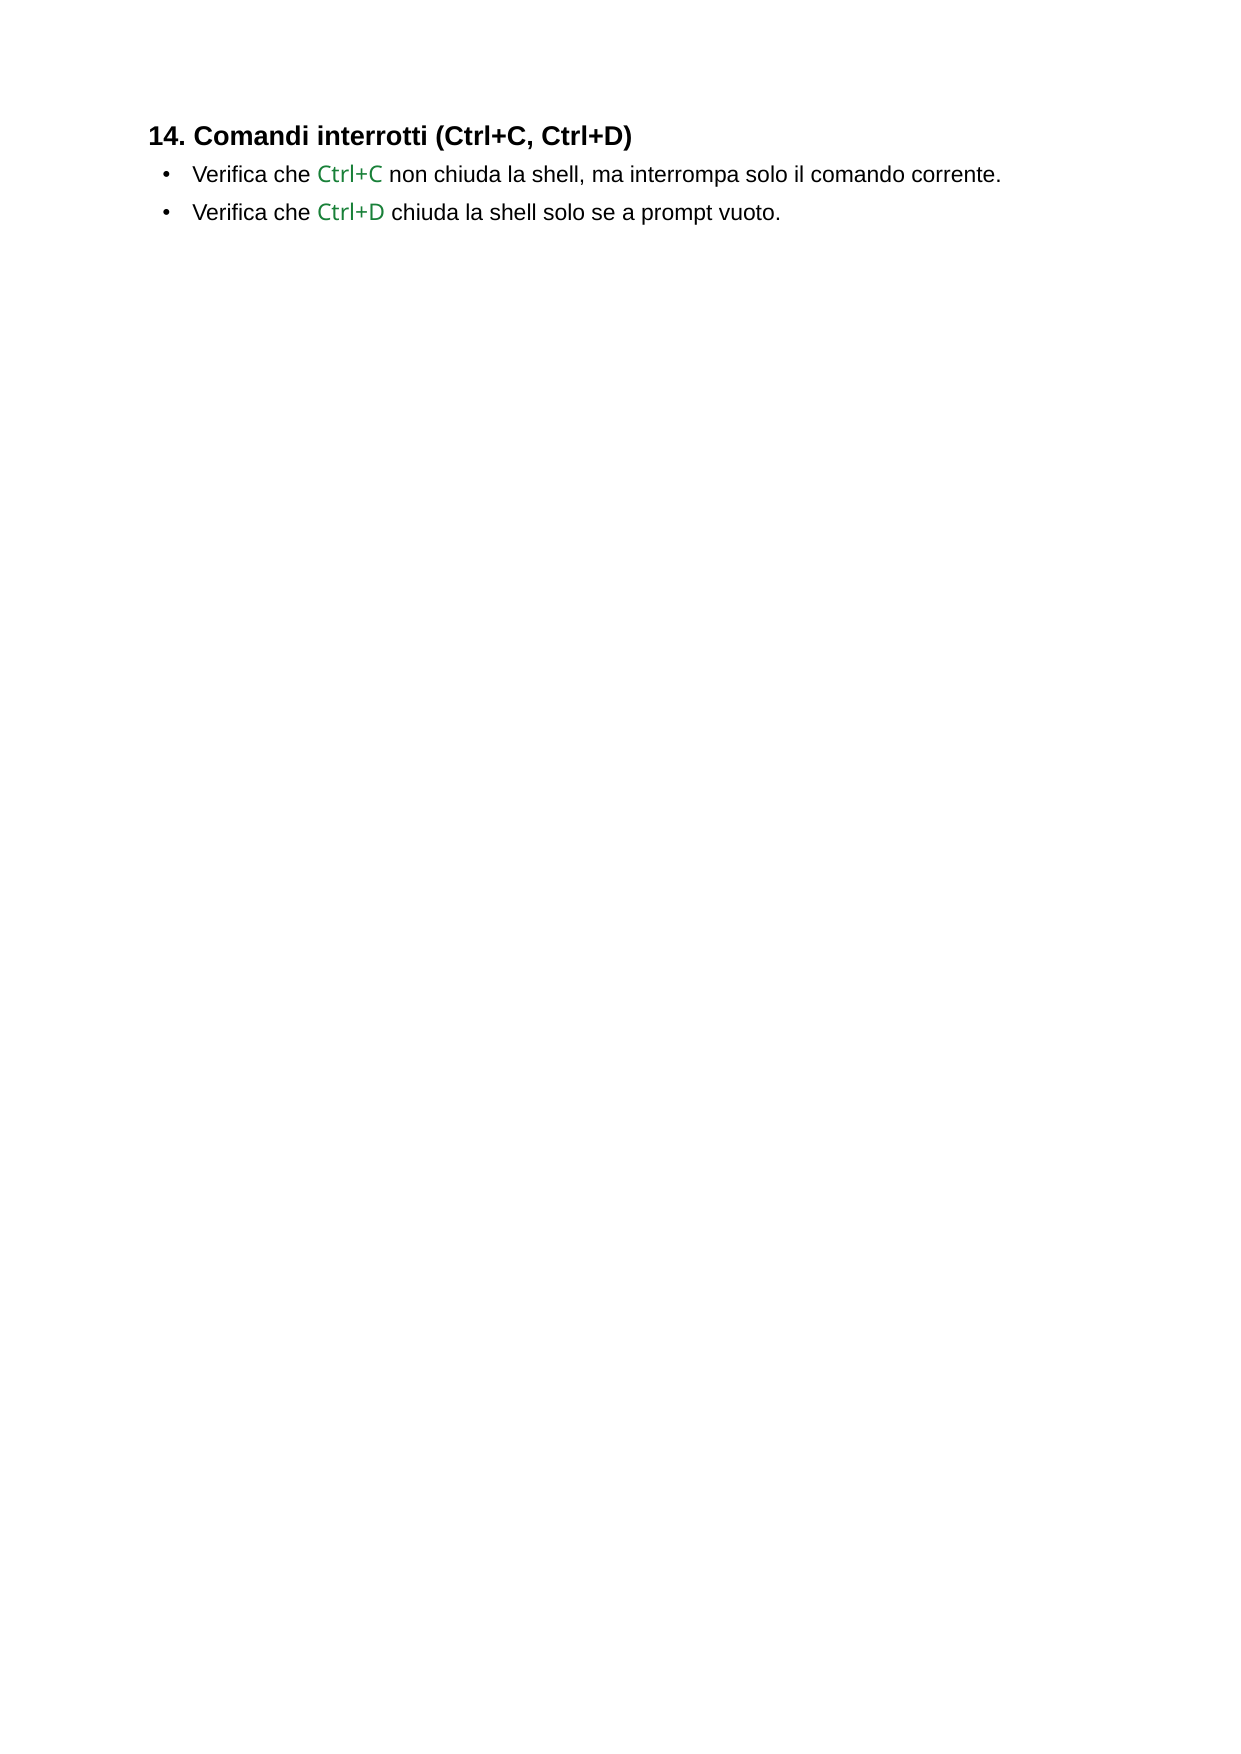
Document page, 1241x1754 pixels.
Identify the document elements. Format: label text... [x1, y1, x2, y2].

subtitle 🔴 14. Comandi interrotti (Ctrl+C, Ctrl+D) [118, 118, 1122, 152]
list Verifica che Ctrl+C non chiuda la shell, ma interrompa solo il comando corrente. [162, 158, 1122, 189]
list Verifica che Ctrl+D chiuda la shell solo se a prompt vuoto. [162, 196, 1122, 227]
